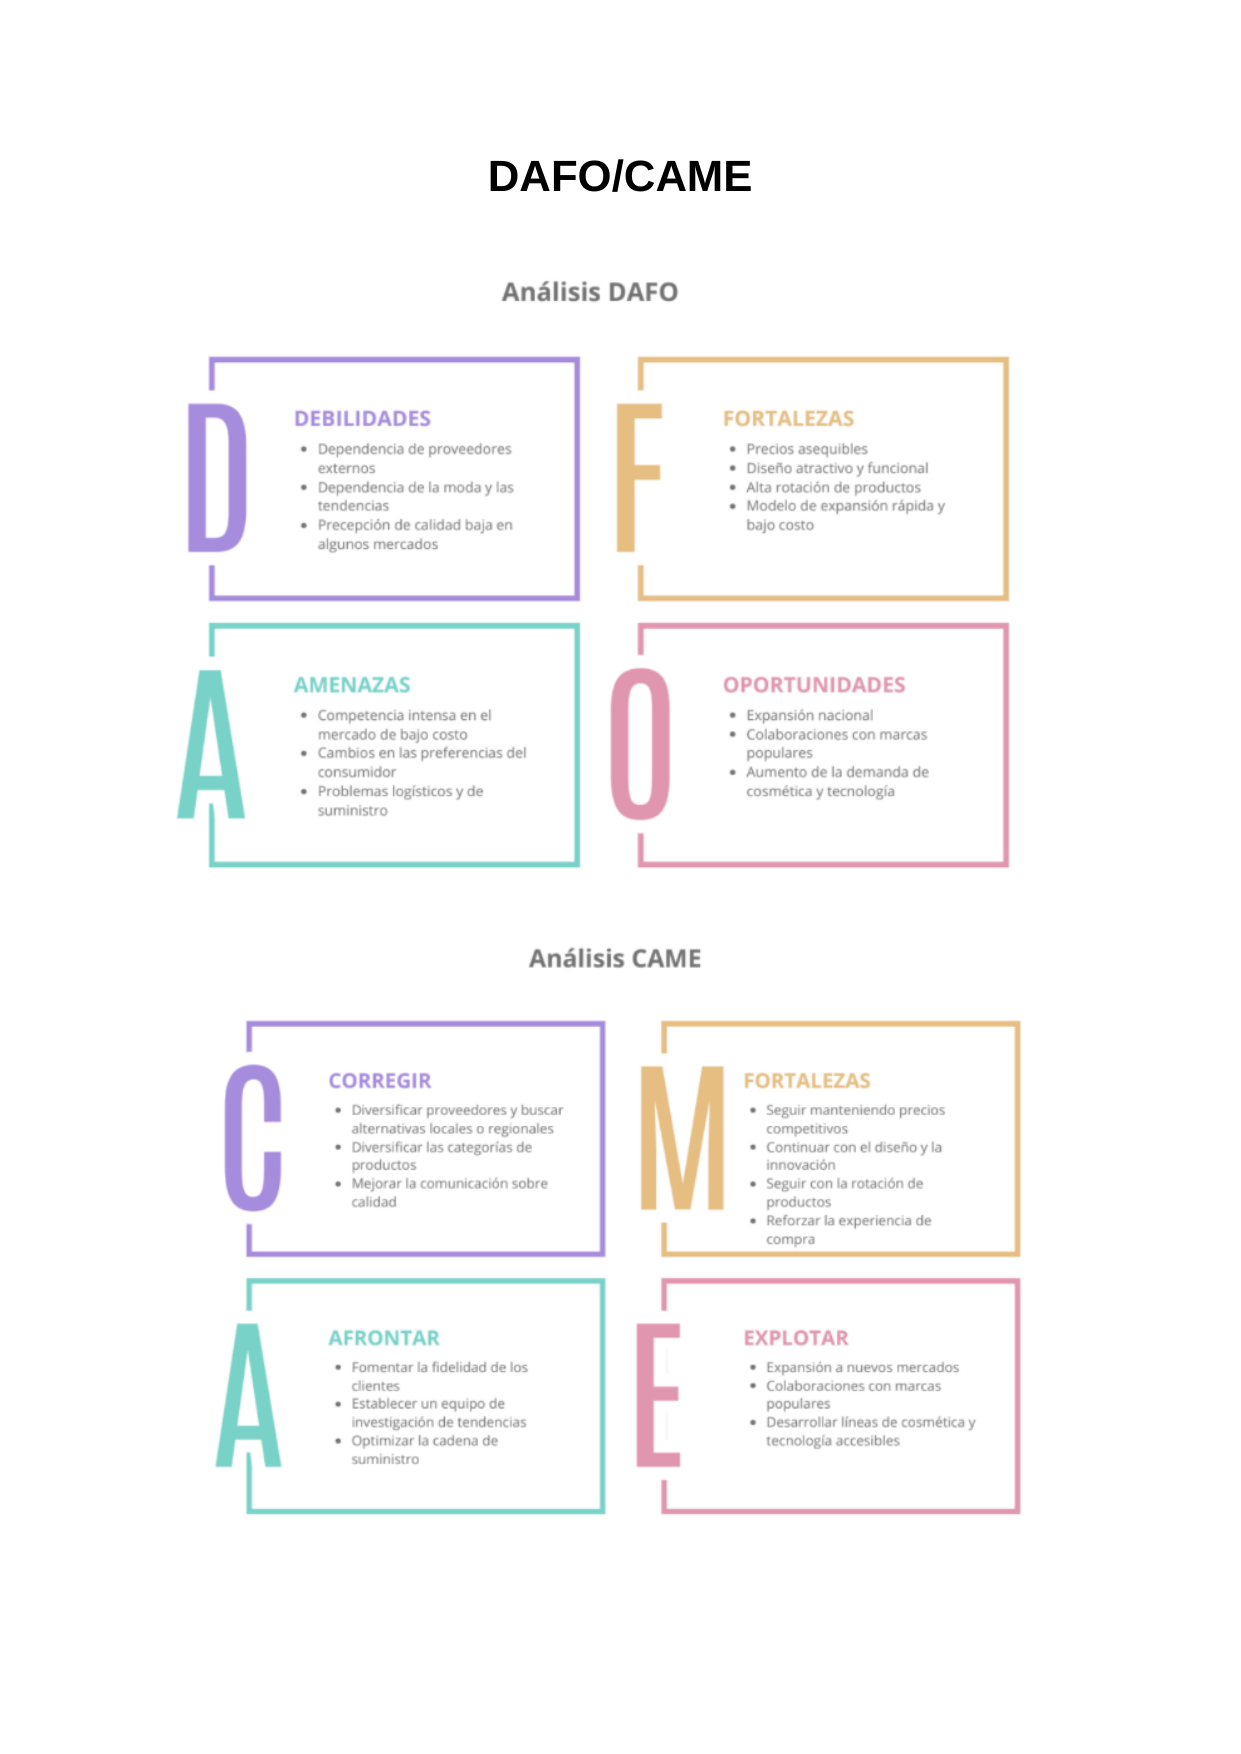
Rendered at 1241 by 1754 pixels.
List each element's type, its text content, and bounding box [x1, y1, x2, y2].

picture [150, 265, 1091, 926]
picture [150, 930, 1091, 1572]
text DAFO/CAME [150, 150, 1090, 200]
